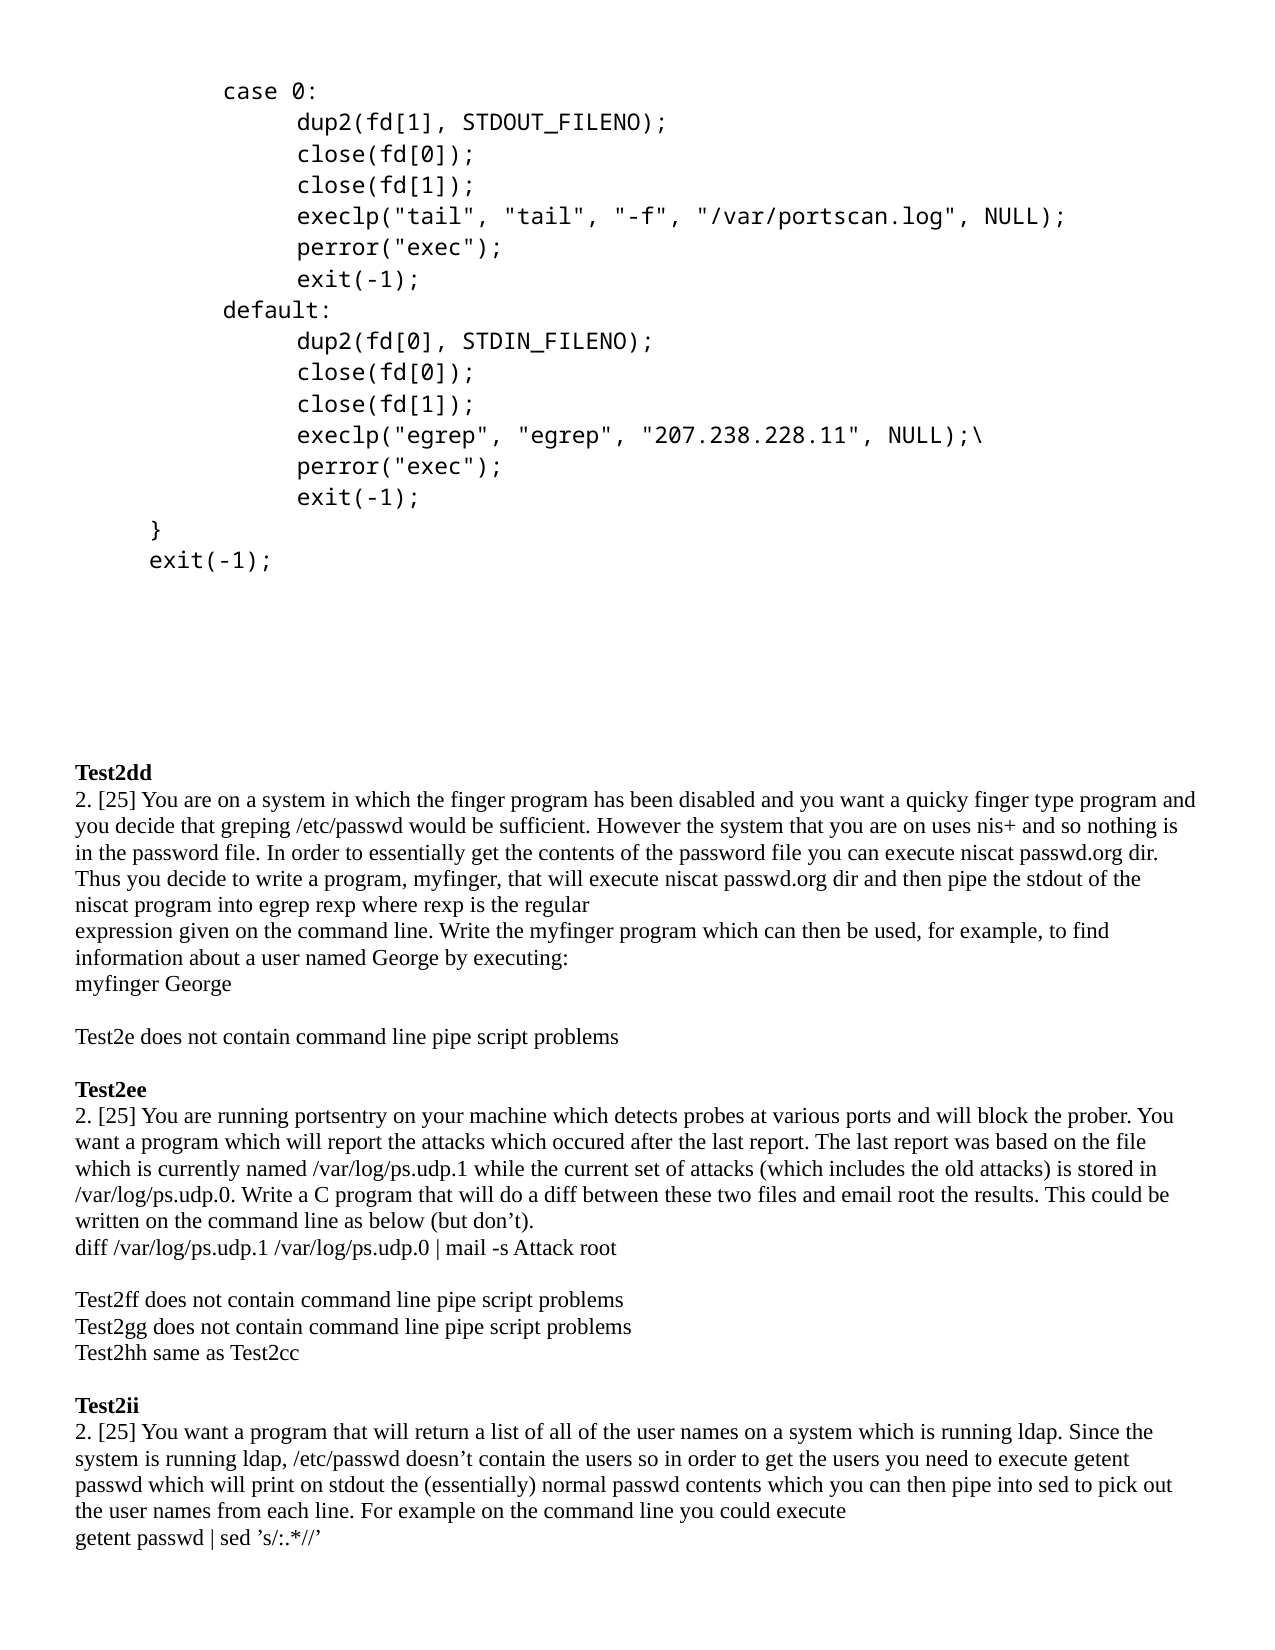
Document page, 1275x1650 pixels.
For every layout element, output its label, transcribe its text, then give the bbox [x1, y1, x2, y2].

text perror("exec"); [75, 450, 1200, 481]
text default: [75, 294, 1200, 325]
text 2. [25] You want a program that will return a list of all of the user names on a system which is running ldap. Since the system is running ldap, /etc/passwd doesn’t contain the users so in order to get the users you need to execute getent passwd which will print on stdout the (essentially) normal passwd contents which you can then pipe into sed to pick out the user names from each line. For example on the command line you could execute [75, 1418, 1200, 1524]
text close(fd[0]); [75, 356, 1200, 387]
text dup2(fd[0], STDIN_FILENO); [75, 325, 1200, 356]
text 2. [25] You are on a system in which the finger program has been disabled and you want a quicky finger type program and you decide that greping /etc/passwd would be sufficient. However the system that you are on uses nis+ and so nothing is in the password file. In order to essentially get the contents of the password file you can execute niscat passwd.org dir. Thus you decide to write a program, myfinger, that will execute niscat passwd.org dir and then pipe the stdout of the niscat program into egrep rexp where rexp is the regular [75, 786, 1200, 918]
text close(fd[1]); [75, 387, 1200, 419]
text exit(-1); [75, 262, 1200, 294]
text myfinger George [75, 970, 1200, 997]
text Test2dd [75, 759, 1200, 786]
text exit(-1); [75, 544, 1200, 575]
text diff /var/log/ps.udp.1 /var/log/ps.udp.0 | mail -s Attack root [75, 1234, 1200, 1260]
text 2. [25] You are running portsentry on your machine which detects probes at various ports and will block the prober. You want a program which will report the attacks which occured after the last report. The last report was based on the file which is currently named /var/log/ps.udp.1 while the current set of attacks (which includes the old attacks) is stored in /var/log/ps.udp.0. Write a C program that will do a diff between these two files and email root the results. This could be written on the command line as below (but don’t). [75, 1102, 1200, 1234]
text exit(-1); [75, 481, 1200, 512]
text } [75, 512, 1200, 544]
text close(fd[0]); [75, 137, 1200, 169]
text execlp("egrep", "egrep", "207.238.228.11", NULL);\ [75, 419, 1200, 450]
text Test2gg does not contain command line pipe script problems [75, 1313, 1200, 1339]
text execlp("tail", "tail", "-f", "/var/portscan.log", NULL); [75, 200, 1200, 231]
text Test2hh same as Test2cc [75, 1339, 1200, 1366]
text getent passwd | sed ’s/:.*//’ [75, 1524, 1200, 1550]
text dup2(fd[1], STDOUT_FILENO); [75, 106, 1200, 137]
text perror("exec"); [75, 231, 1200, 262]
text Test2ee [75, 1076, 1200, 1102]
text case 0: [75, 75, 1200, 106]
text close(fd[1]); [75, 169, 1200, 200]
text Test2e does not contain command line pipe script problems [75, 1023, 1200, 1049]
text Test2ff does not contain command line pipe script problems [75, 1287, 1200, 1313]
text expression given on the command line. Write the myfinger program which can then be used, for example, to find information about a user named George by executing: [75, 918, 1200, 970]
text Test2ii [75, 1392, 1200, 1418]
